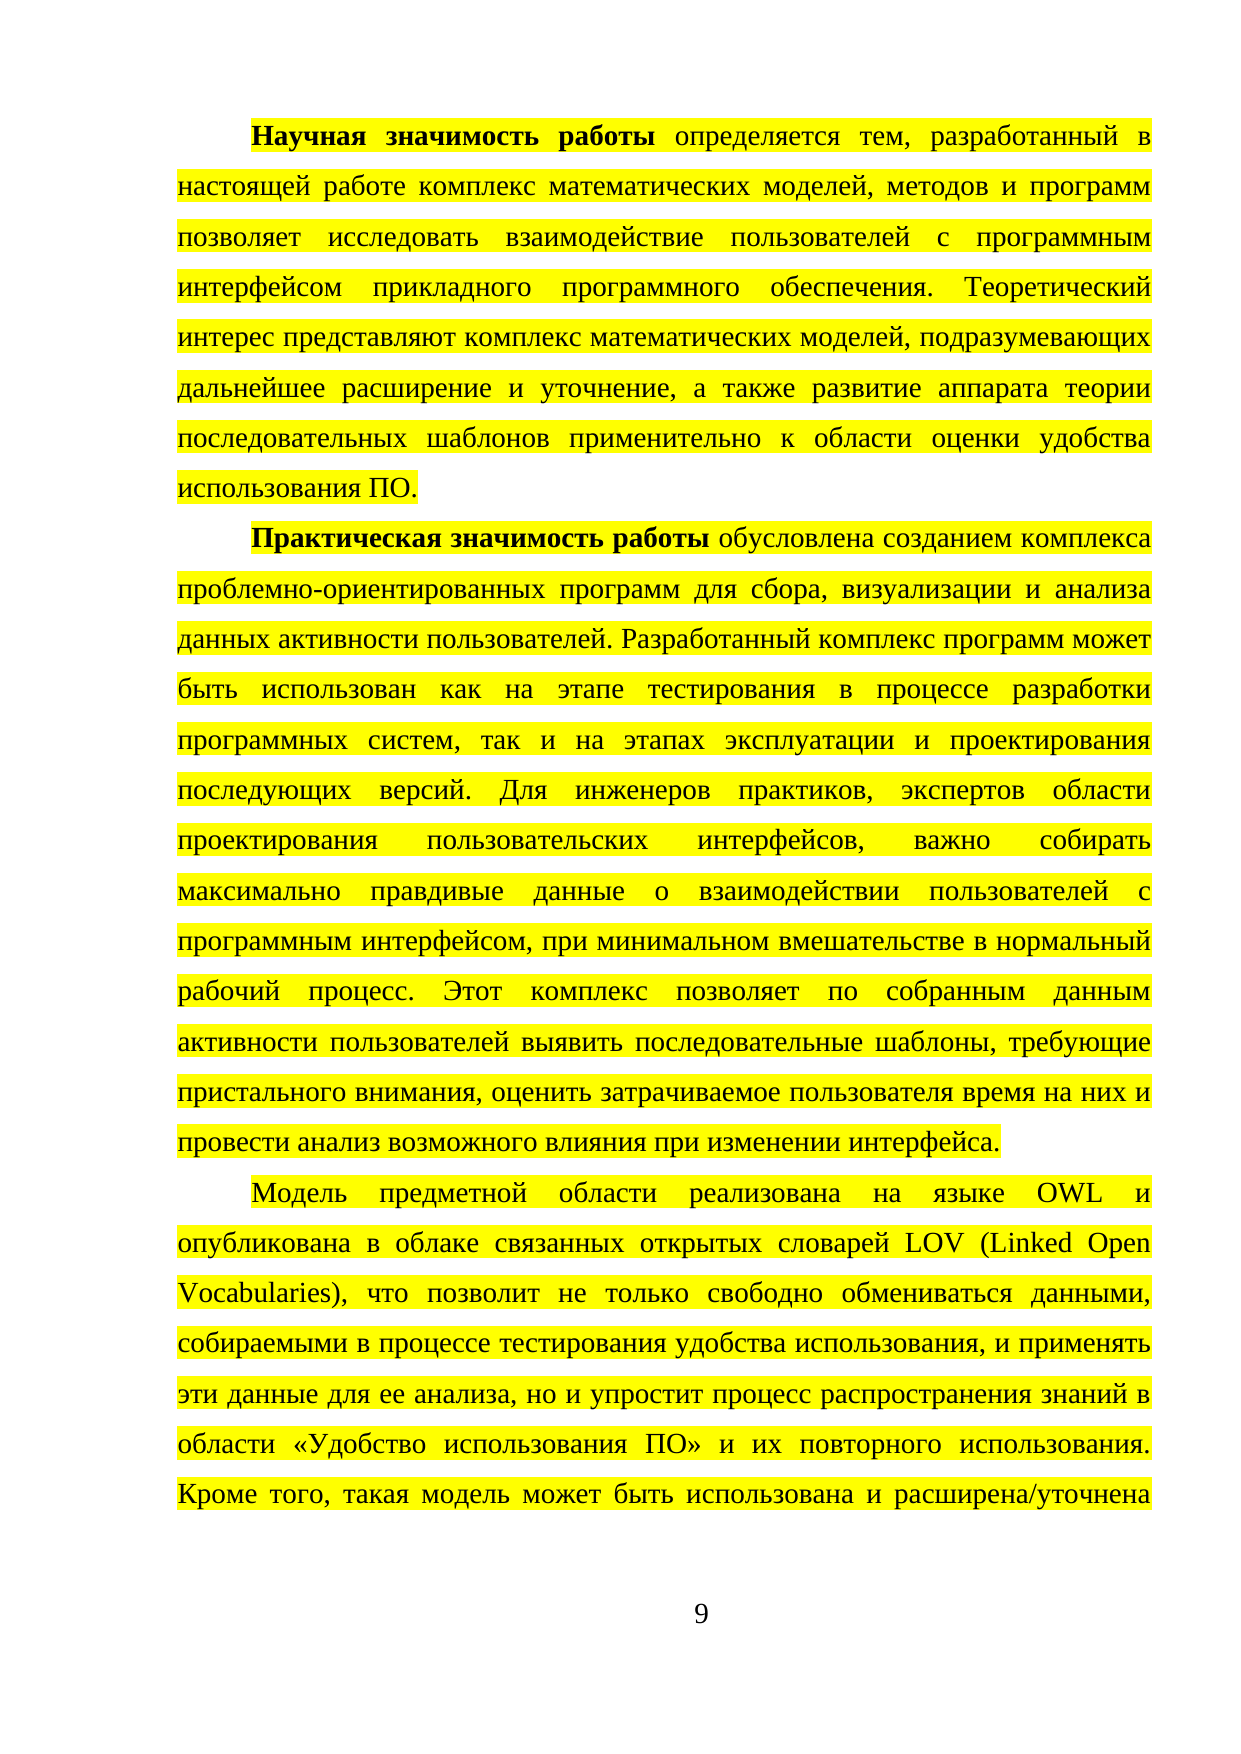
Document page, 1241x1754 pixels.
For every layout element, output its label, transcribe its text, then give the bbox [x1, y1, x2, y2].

text Научная значимость работы определяется тем, разработанный в настоящей работе комплекс математических моделей, методов и программ позволяет исследовать взаимодействие пользователей с программным интерфейсом прикладного программного обеспечения. Теоретический интерес представляют комплекс математических моделей, подразумевающих дальнейшее расширение и уточнение, а также развитие аппарата теории последовательных шаблонов применительно к области оценки удобства использования ПО. [177, 118, 1152, 504]
text Модель предметной области реализована на языке OWL и опубликована в облаке связанных открытых словарей LOV (Linked Оpen Vocabularies), что позволит не только свободно обмениваться данными, собираемыми в процессе тестирования удобства использования, и применять эти данные для ее анализа, но и упростит процесс распространения знаний в области «Удобство использования ПО» и их повторного использования. Кроме того, такая модель может быть использована и расширена/уточнена [177, 1175, 1152, 1510]
text Практическая значимость работы обусловлена созданием комплекса проблемно-ориентированных программ для сбора, визуализации и анализа данных активности пользователей. Разработанный комплекс программ может быть использован как на этапе тестирования в процессе разработки программных систем, так и на этапах эксплуатации и проектирования последующих версий. Для инженеров практиков, экспертов области проектирования пользовательских интерфейсов, важно собирать максимально правдивые данные о взаимодействии пользователей с программным интерфейсом, при минимальном вмешательстве в нормальный рабочий процесс. Этот комплекс позволяет по собранным данным активности пользователей выявить последовательные шаблоны, требующие пристального внимания, оценить затрачиваемое пользователя время на них и провести анализ возможного влияния при изменении интерфейса. [177, 521, 1152, 1158]
